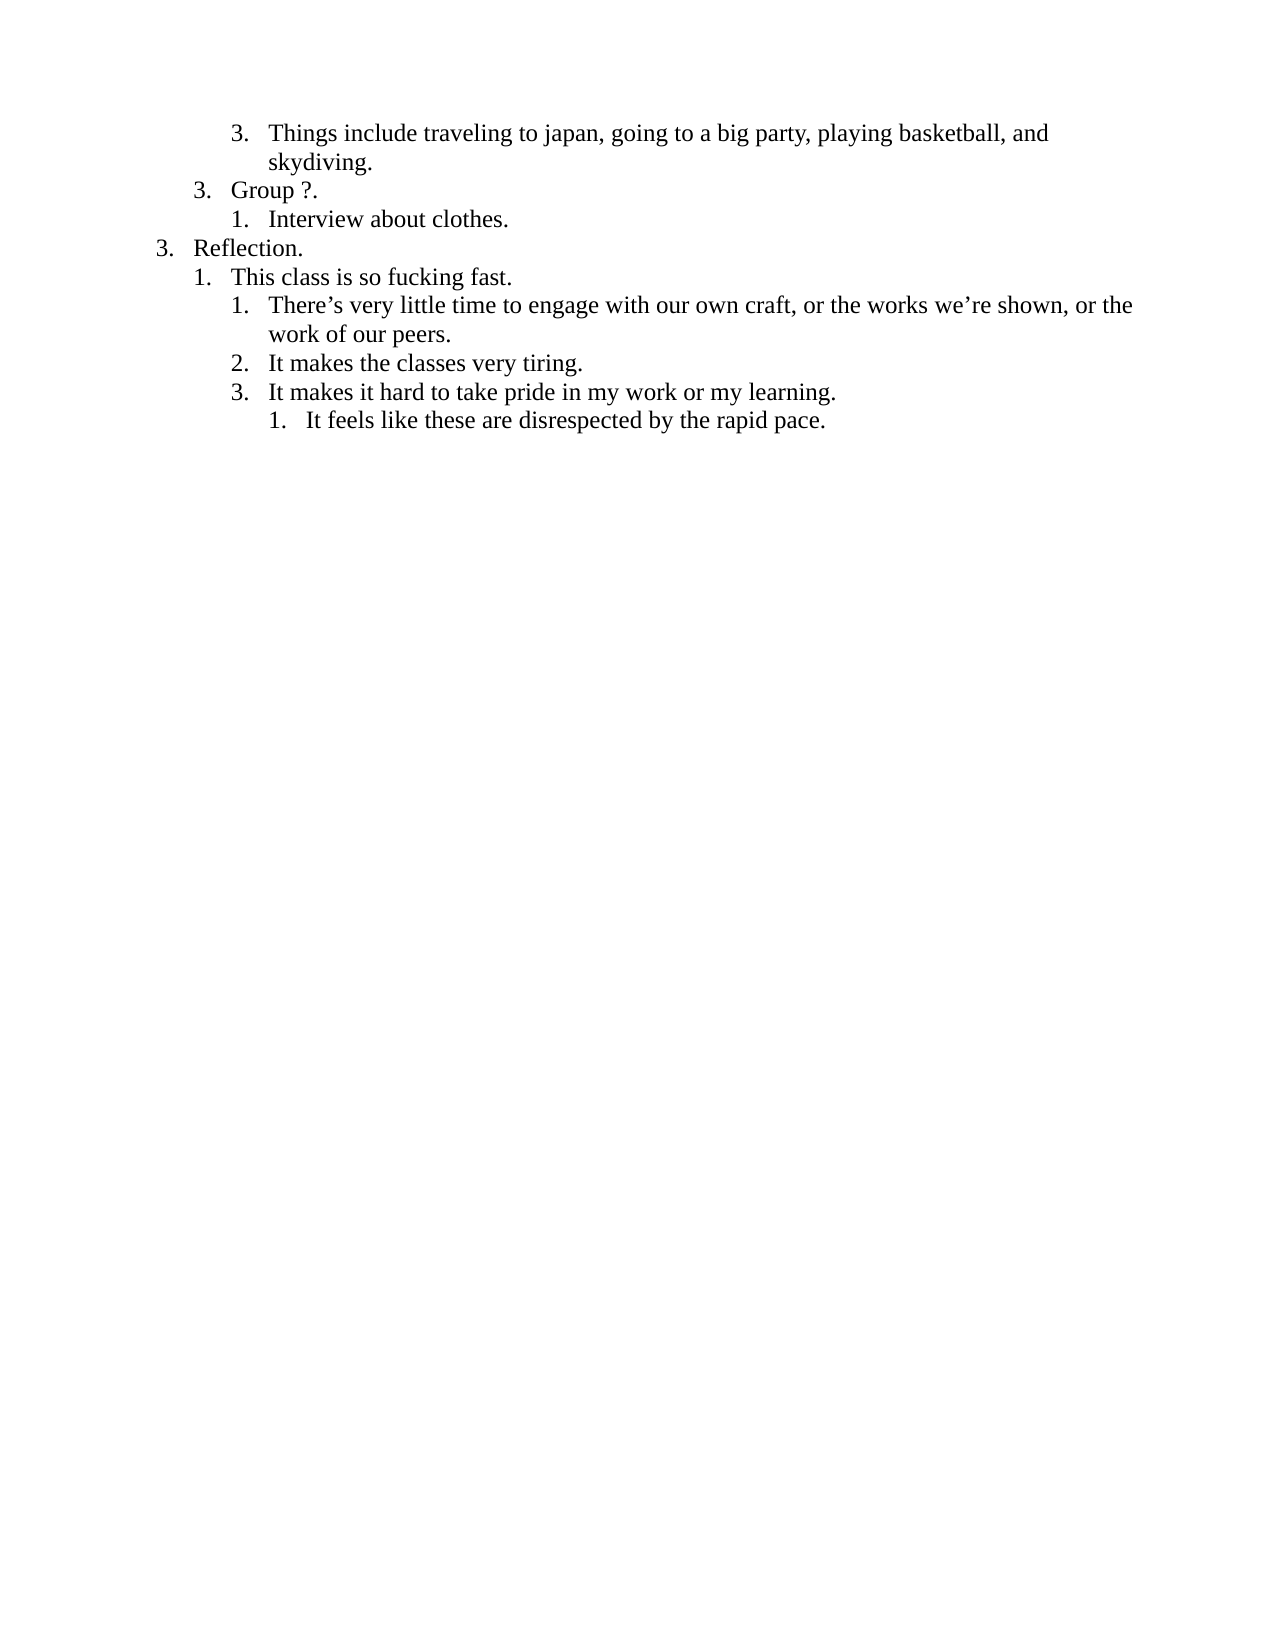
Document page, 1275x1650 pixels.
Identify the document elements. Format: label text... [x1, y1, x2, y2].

list It makes the classes very tiring. [231, 348, 1157, 377]
list There’s very little time to engage with our own craft, or the works we’re shown, or the work of our peers. [231, 291, 1157, 348]
list Interview about clothes. [231, 204, 1157, 233]
list It makes it hard to take pride in my work or my learning. [231, 377, 1157, 406]
list It feels like these are disrespected by the rapid pace. [268, 406, 1157, 434]
list This class is so fucking fast. [193, 262, 1157, 291]
list Reflection. [156, 233, 1157, 262]
list Things include traveling to japan, going to a big party, playing basketball, and skydiving. [231, 118, 1157, 176]
list Group ?. [193, 176, 1157, 204]
